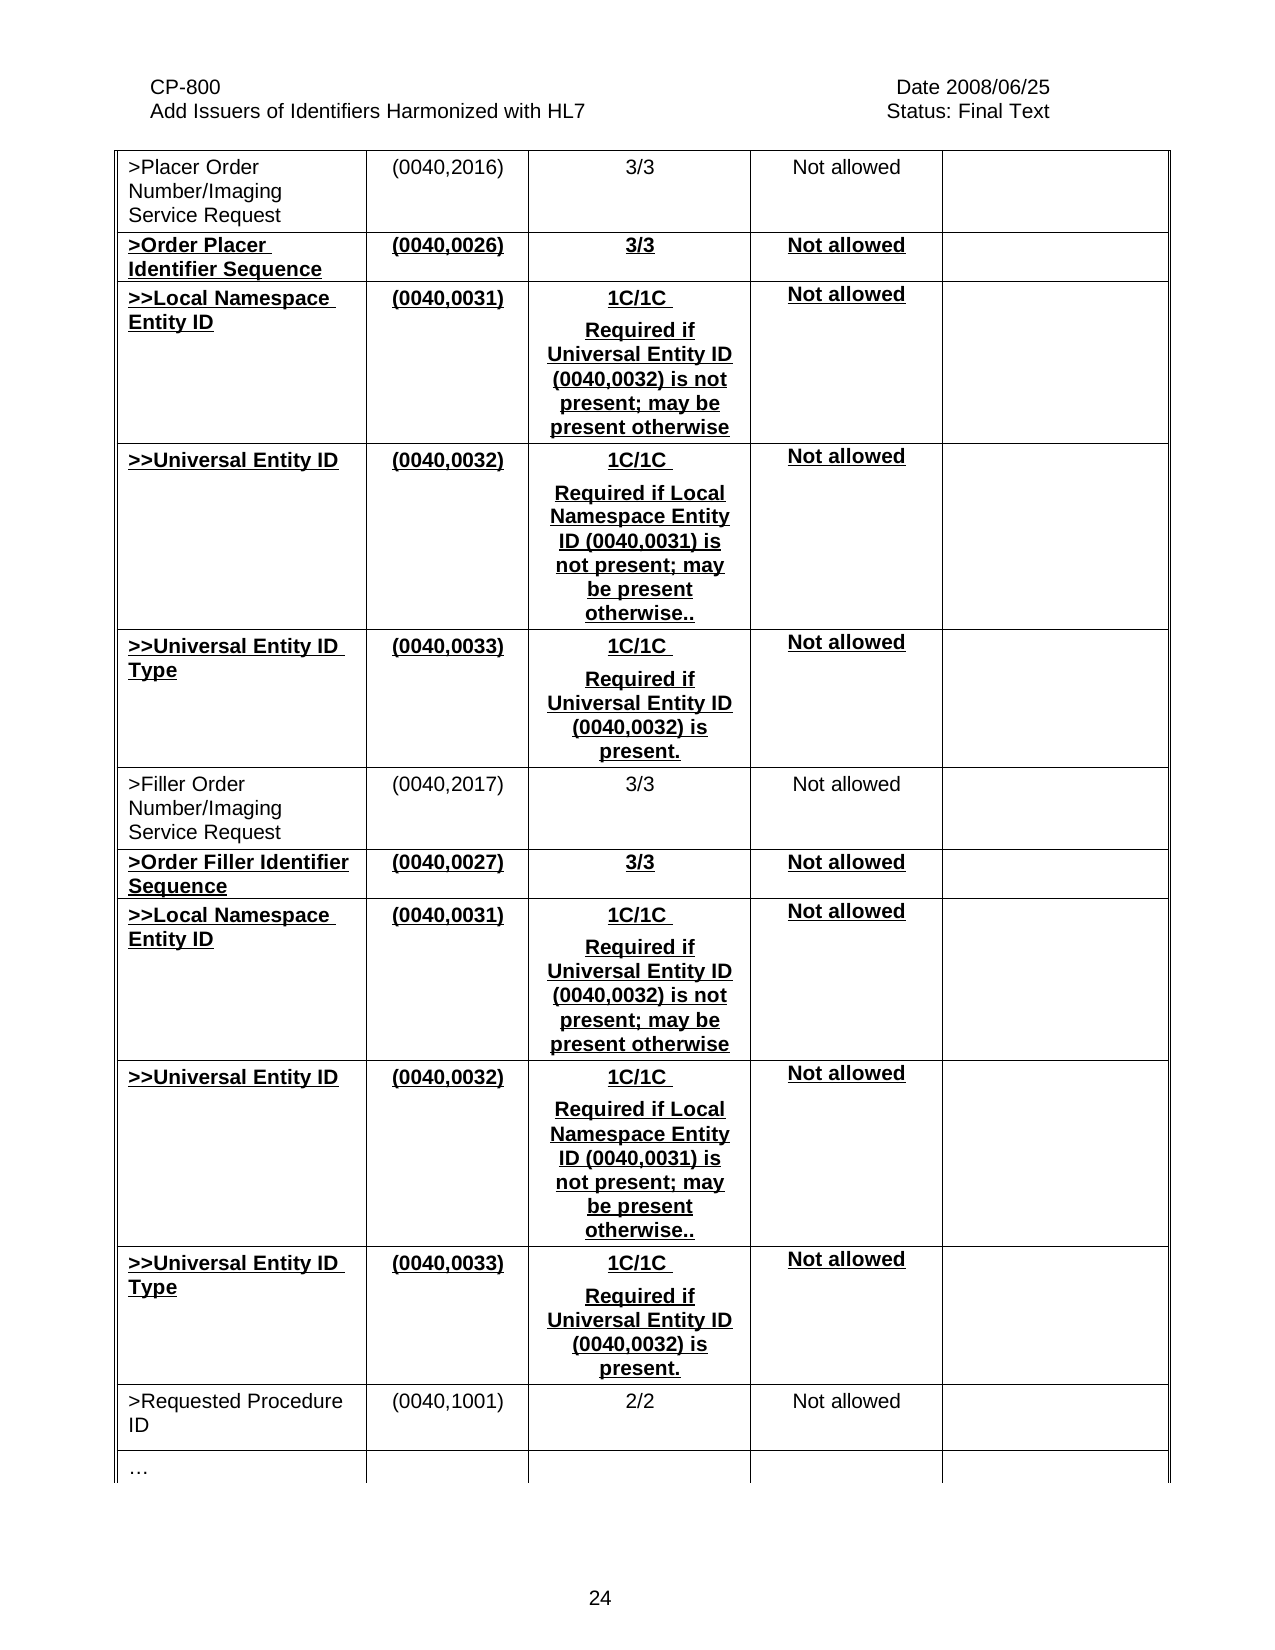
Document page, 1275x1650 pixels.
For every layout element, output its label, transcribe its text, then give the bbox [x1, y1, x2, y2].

table_cell Not allowed [751, 233, 942, 281]
table_cell >Requested Procedure ID [118, 1385, 366, 1450]
table_cell 2/2 [529, 1385, 750, 1450]
table_cell (0040,0027) [367, 850, 528, 898]
table_cell (0040,0032) [367, 444, 528, 629]
table_cell 1C/1C Required if Local Namespace Entity ID (0040,0031) is not present; may be present otherwise.. [529, 444, 750, 629]
table_cell >>Universal Entity ID Type [118, 630, 366, 767]
table_cell 1C/1C Required if Universal Entity ID (0040,0032) is not present; may be present otherwise [529, 282, 750, 443]
table_cell Not allowed [751, 282, 942, 443]
table_cell [529, 1451, 750, 1483]
table_cell >>Universal Entity ID [118, 444, 366, 629]
table_cell (0040,1001) [367, 1385, 528, 1450]
table_cell Not allowed [751, 850, 942, 898]
table_cell [943, 850, 1168, 898]
table_cell (0040,0026) [367, 233, 528, 281]
table_cell 1C/1C Required if Universal Entity ID (0040,0032) is not present; may be present otherwise [529, 899, 750, 1060]
table_cell [943, 282, 1168, 443]
table_cell 1C/1C Required if Universal Entity ID (0040,0032) is present. [529, 1247, 750, 1384]
table_cell [943, 768, 1168, 848]
table_cell >>Local Namespace Entity ID [118, 899, 366, 1060]
table_cell >>Local Namespace Entity ID [118, 282, 366, 443]
table_cell Not allowed [751, 630, 942, 767]
table_cell 1C/1C Required if Universal Entity ID (0040,0032) is present. [529, 630, 750, 767]
table_cell Not allowed [751, 444, 942, 629]
table_cell Not allowed [751, 1385, 942, 1450]
table_cell [943, 1247, 1168, 1384]
table_cell [943, 1061, 1168, 1246]
table_cell Not allowed [751, 768, 942, 848]
table_cell (0040,0031) [367, 282, 528, 443]
table_cell Not allowed [751, 1061, 942, 1246]
table_cell (0040,2017) [367, 768, 528, 848]
table_cell [943, 1385, 1168, 1450]
table_cell Not allowed [751, 899, 942, 1060]
table_cell >Filler Order Number/Imaging Service Request [118, 768, 366, 848]
table_cell … [118, 1451, 366, 1483]
table_cell (0040,0032) [367, 1061, 528, 1246]
table_cell [751, 1451, 942, 1483]
table_cell (0040,0033) [367, 1247, 528, 1384]
table_cell Not allowed [751, 1247, 942, 1384]
table_cell >>Universal Entity ID [118, 1061, 366, 1246]
table_cell [943, 444, 1168, 629]
table_cell [367, 1451, 528, 1483]
table_cell >Order Placer Identifier Sequence [118, 233, 366, 281]
table_cell Not allowed [751, 151, 942, 232]
table_cell [943, 151, 1168, 232]
table_cell >Placer Order Number/Imaging Service Request [118, 151, 366, 232]
table_cell 3/3 [529, 233, 750, 281]
table_cell [943, 899, 1168, 1060]
table_cell 1C/1C Required if Local Namespace Entity ID (0040,0031) is not present; may be present otherwise.. [529, 1061, 750, 1246]
table_cell >>Universal Entity ID Type [118, 1247, 366, 1384]
table_cell [943, 630, 1168, 767]
table_cell 3/3 [529, 768, 750, 848]
table_cell 3/3 [529, 151, 750, 232]
table_cell (0040,0031) [367, 899, 528, 1060]
table_cell 3/3 [529, 850, 750, 898]
table_cell (0040,0033) [367, 630, 528, 767]
table_cell [943, 1451, 1168, 1483]
table_cell >Order Filler Identifier Sequence [118, 850, 366, 898]
table_cell (0040,2016) [367, 151, 528, 232]
table_cell [943, 233, 1168, 281]
